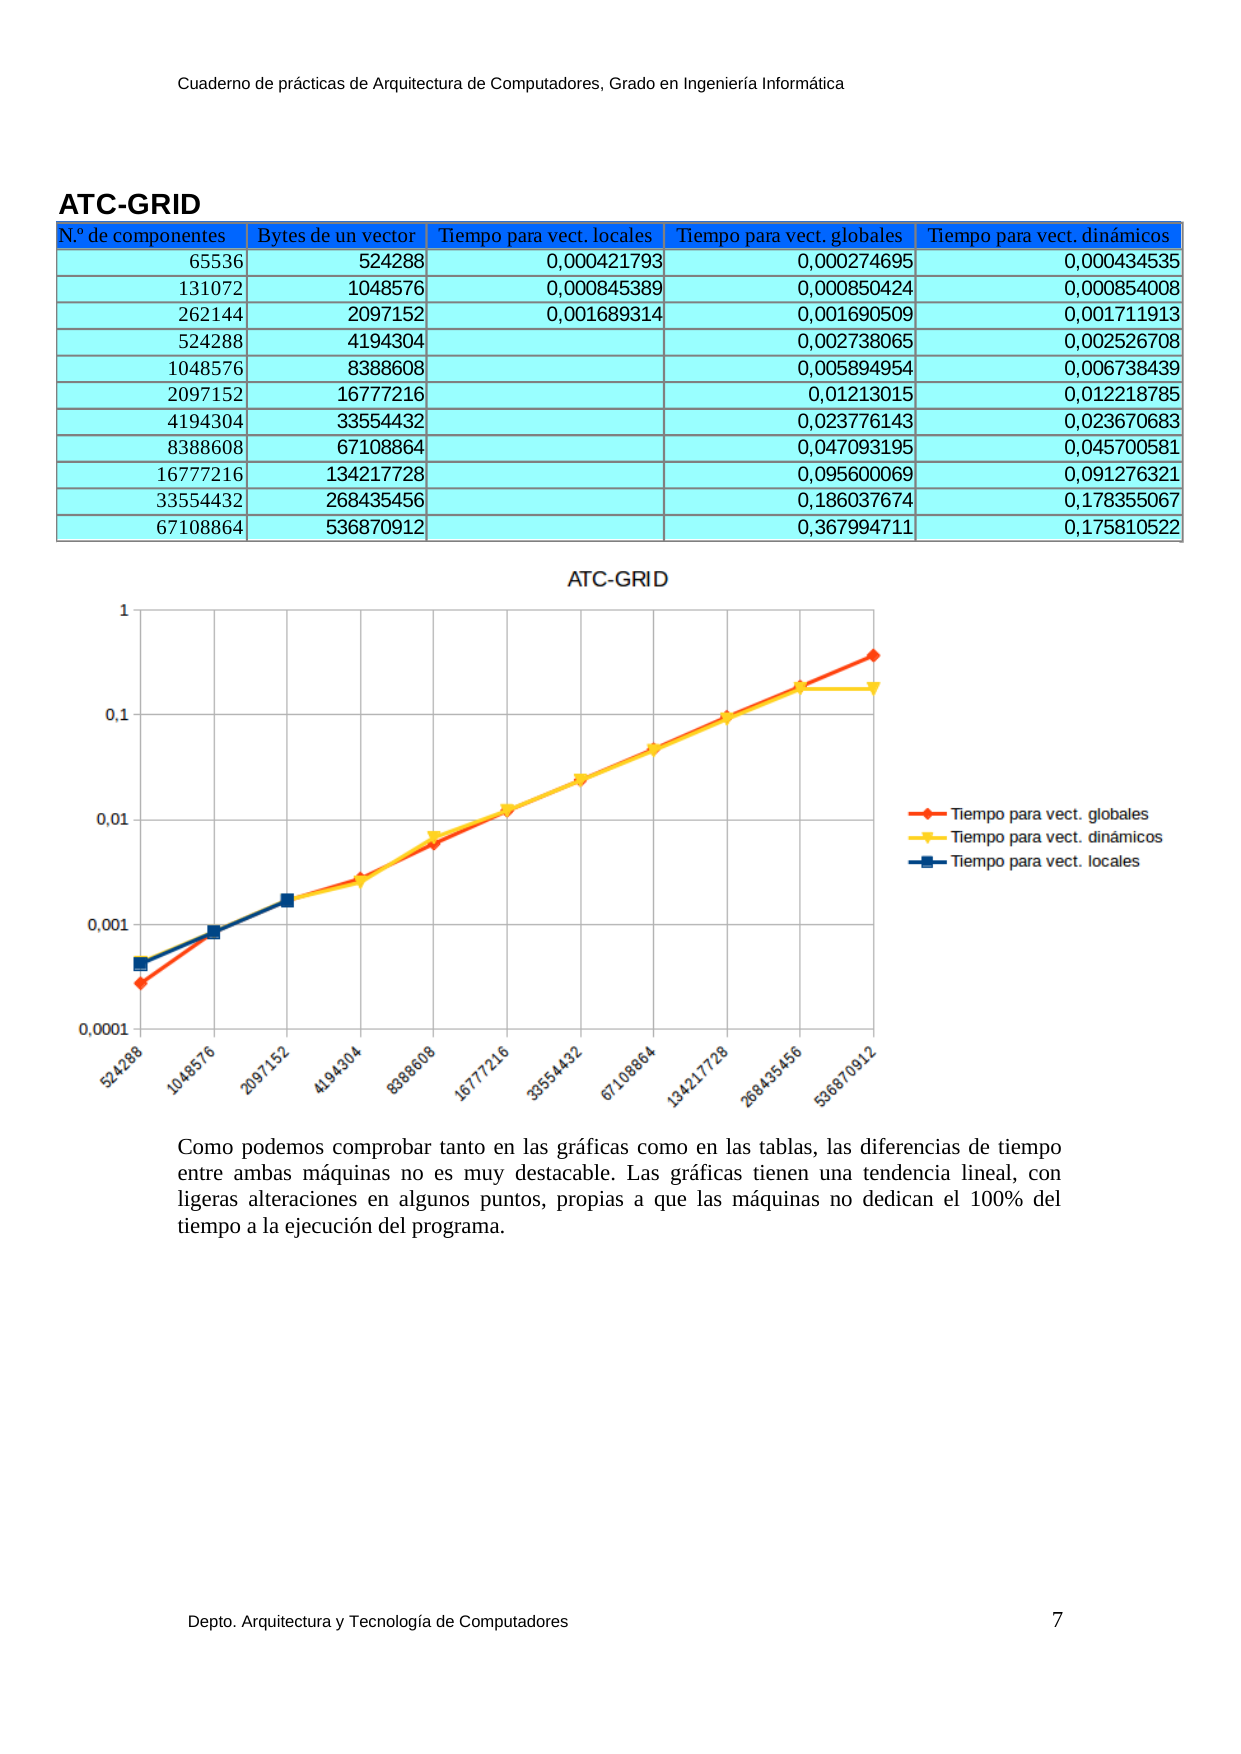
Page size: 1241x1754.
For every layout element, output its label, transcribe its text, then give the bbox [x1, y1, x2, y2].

list Como podemos comprobar tanto en las gráficas como en las tablas, las diferencias de tiempo entre ambas máquinas no es muy destacable. Las gráficas tienen una tendencia lineal, con ligeras alteraciones en algunos puntos, propias a que las máquinas no dedican el 100% del tiempo a la ejecución del programa. [177, 1133, 1063, 1238]
picture [56, 542, 1180, 1133]
list Como podemos comprobar tanto en las gráficas como en las tablas, las diferencias de tiempo entre ambas máquinas no es muy destacable. Las gráficas tienen una tendencia lineal, con ligeras alteraciones en algunos puntos, propias a que las máquinas no dedican el 100% del tiempo a la ejecución del programa. [177, 199, 1063, 221]
